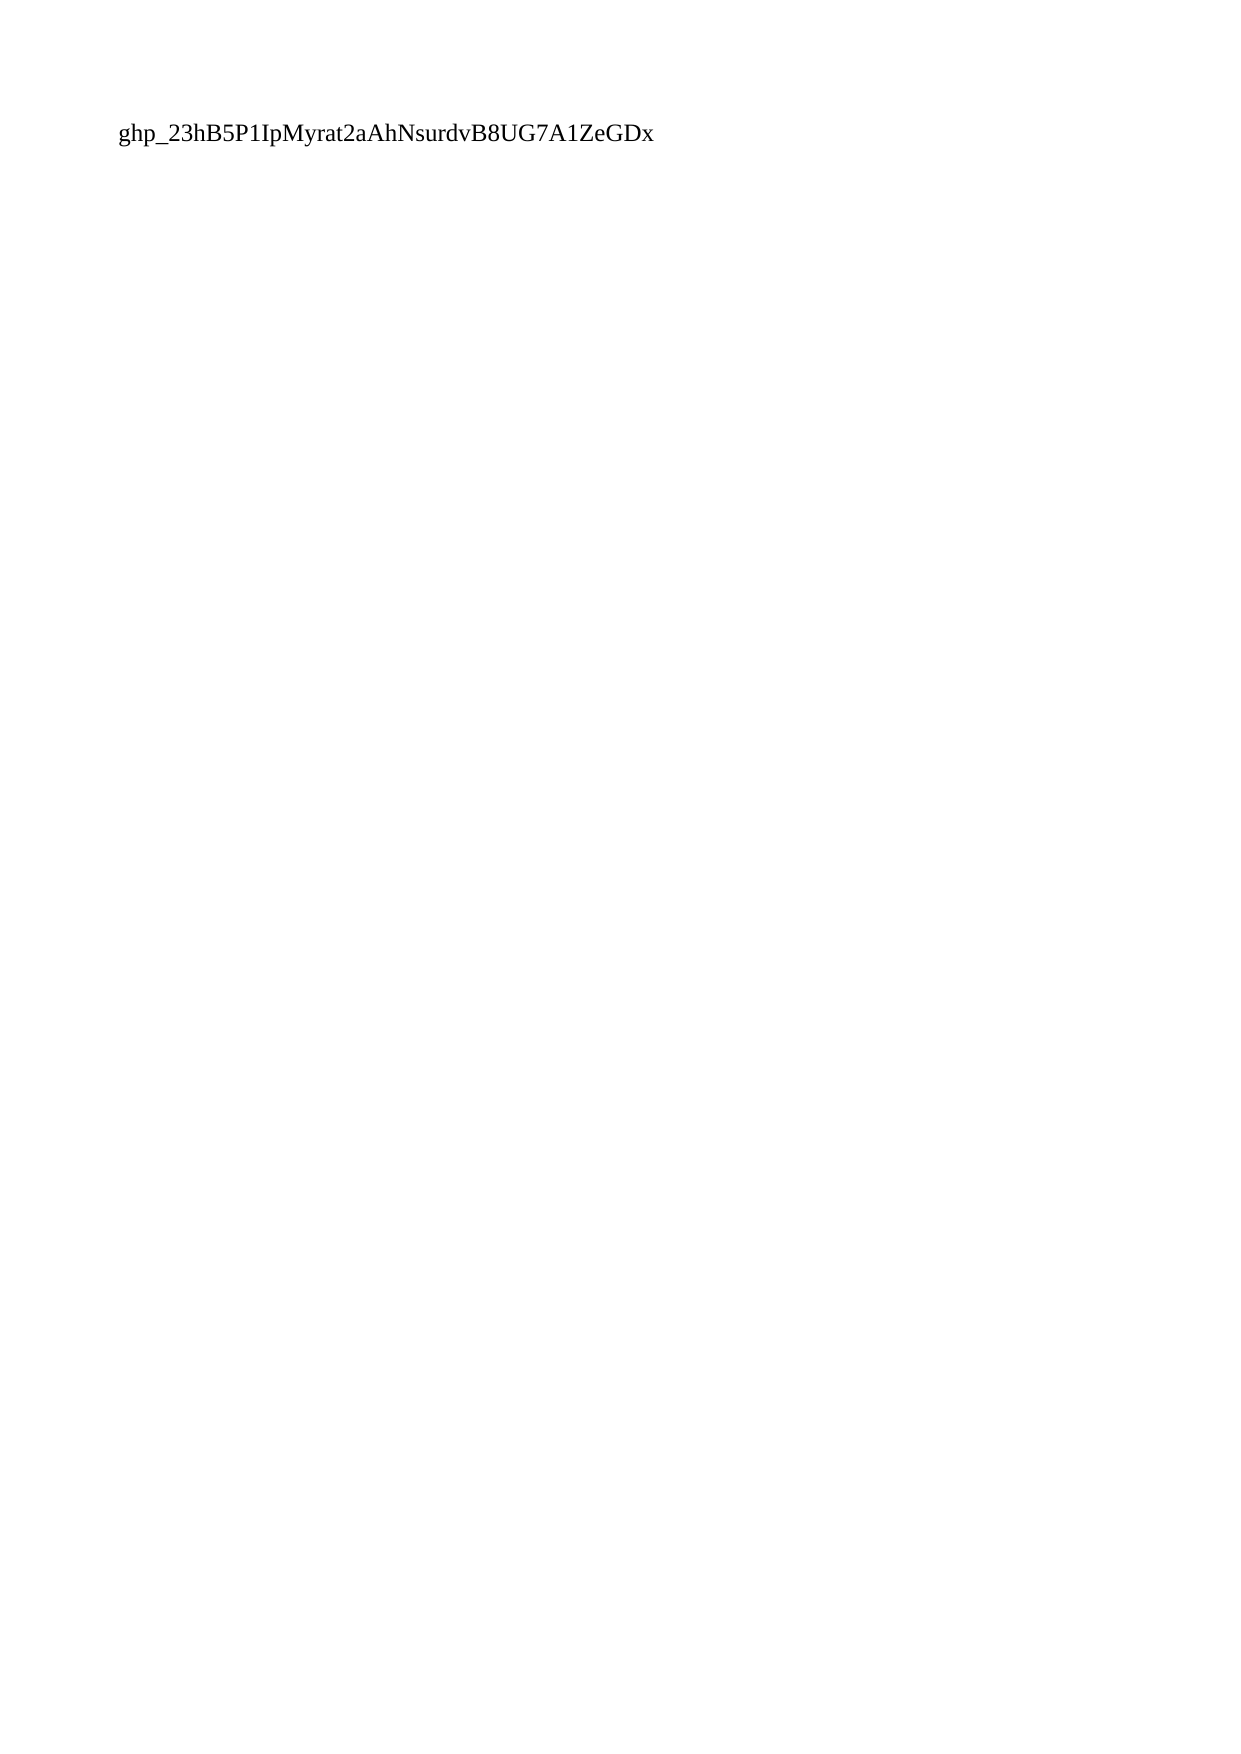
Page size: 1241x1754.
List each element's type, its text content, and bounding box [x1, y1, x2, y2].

text 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 [118, 118, 1122, 147]
